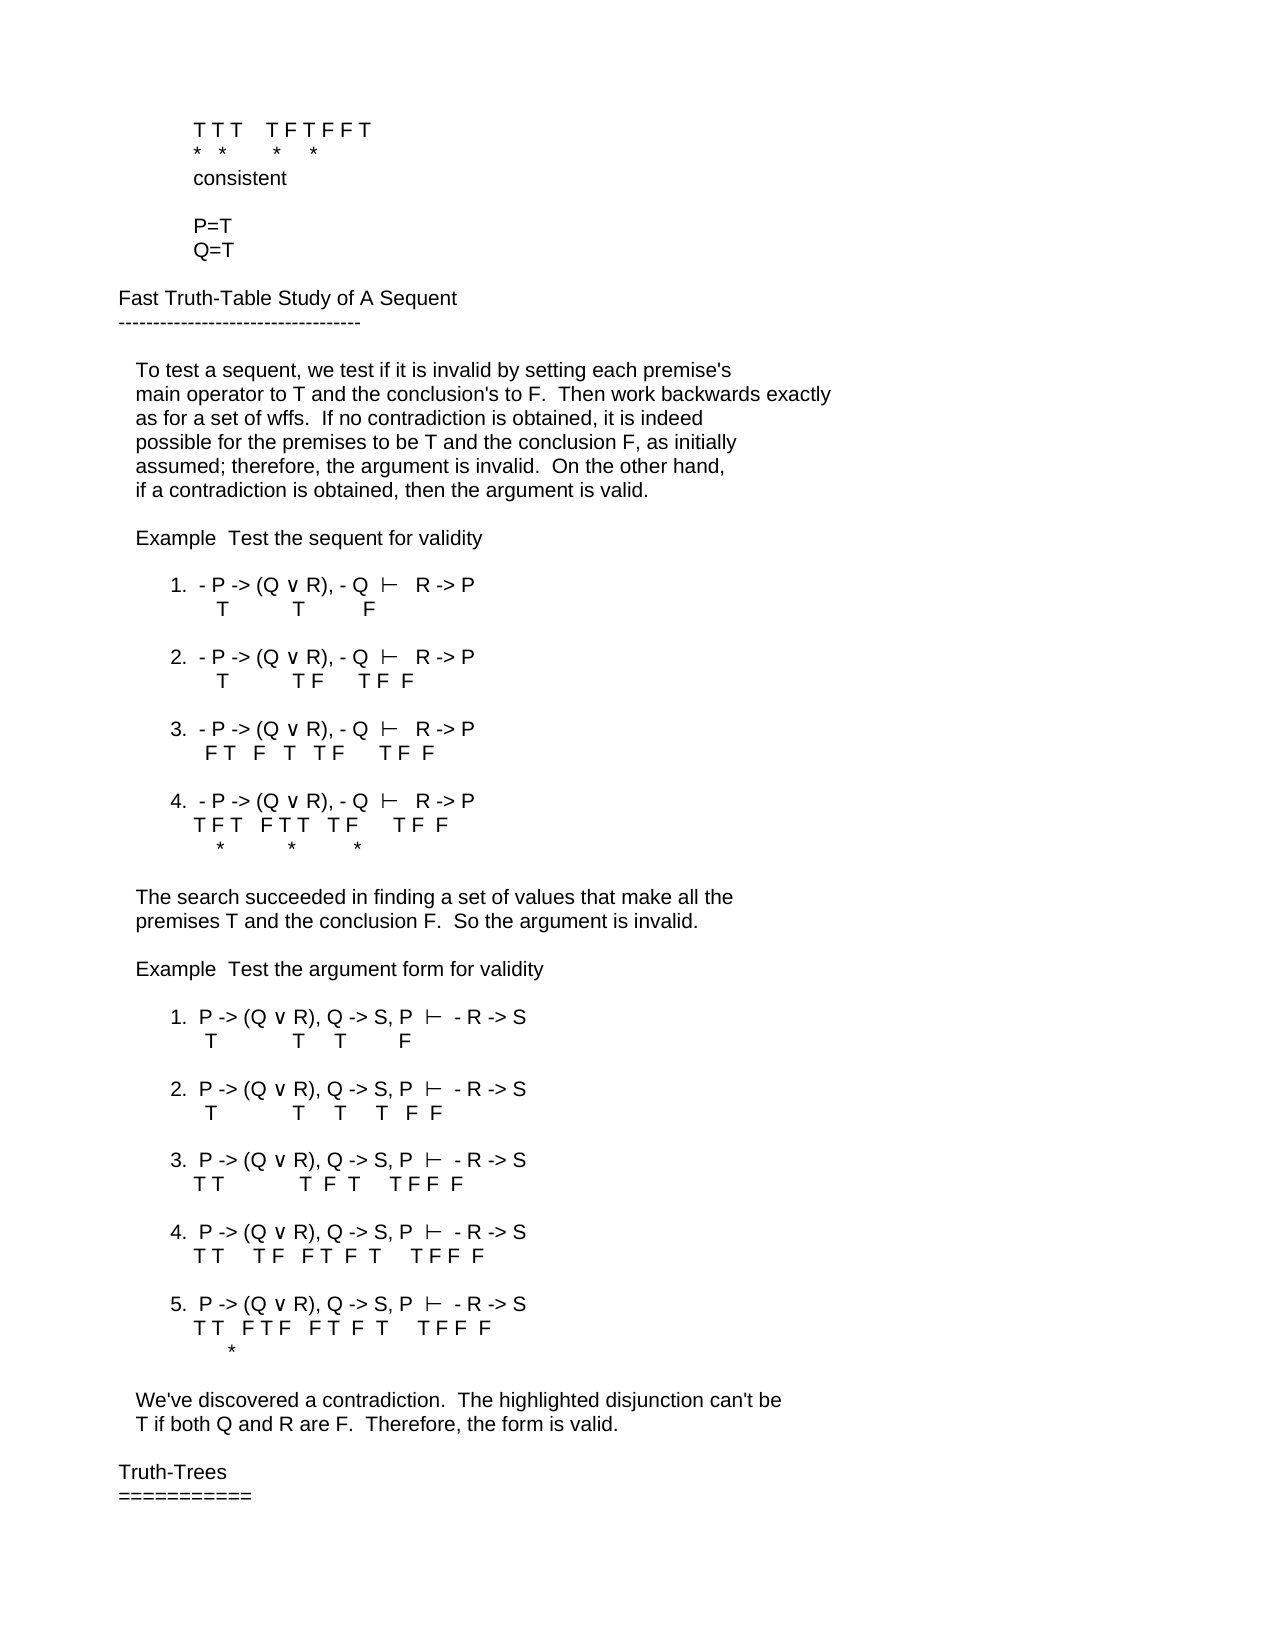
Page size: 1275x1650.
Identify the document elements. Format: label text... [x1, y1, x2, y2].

text main operator to T and the conclusion's to F. Then work backwards exactly [118, 382, 1157, 406]
text T T T F [118, 1028, 1157, 1052]
text To test a sequent, we test if it is invalid by setting each premise's [118, 358, 1157, 382]
text 3. P -> (Q ∨ R), Q -> S, P ⊢ - R -> S [118, 1148, 1157, 1172]
text as for a set of wffs. If no contradiction is obtained, it is indeed [118, 406, 1157, 429]
text 4. P -> (Q ∨ R), Q -> S, P ⊢ - R -> S [118, 1220, 1157, 1244]
text * * * * [118, 142, 1157, 166]
text 1. - P -> (Q ∨ R), - Q ⊢ R -> P [118, 573, 1157, 597]
text =========== [118, 1484, 1157, 1508]
text T T T F T T F F F [118, 1172, 1157, 1196]
text T T F T F F T F T T F F F [118, 1316, 1157, 1340]
text * * * [118, 837, 1157, 861]
text assumed; therefore, the argument is invalid. On the other hand, [118, 453, 1157, 477]
text 5. P -> (Q ∨ R), Q -> S, P ⊢ - R -> S [118, 1292, 1157, 1316]
text possible for the premises to be T and the conclusion F, as initially [118, 429, 1157, 453]
text T if both Q and R are F. Therefore, the form is valid. [118, 1412, 1157, 1436]
text The search succeeded in finding a set of values that make all the [118, 885, 1157, 909]
text T T F [118, 597, 1157, 621]
text 3. - P -> (Q ∨ R), - Q ⊢ R -> P [118, 717, 1157, 741]
text consistent [118, 166, 1157, 190]
text Q=T [118, 238, 1157, 262]
text T T F T F F [118, 669, 1157, 693]
text 1. P -> (Q ∨ R), Q -> S, P ⊢ - R -> S [118, 1004, 1157, 1028]
text Fast Truth-Table Study of A Sequent [118, 286, 1157, 310]
text T T T T F F [118, 1100, 1157, 1124]
text T F T F T T T F T F F [118, 813, 1157, 837]
text We've discovered a contradiction. The highlighted disjunction can't be [118, 1388, 1157, 1412]
text P=T [118, 214, 1157, 238]
text T T T T F T F F T [118, 118, 1157, 142]
text ----------------------------------- [118, 310, 1157, 334]
text * [118, 1340, 1157, 1364]
text 2. P -> (Q ∨ R), Q -> S, P ⊢ - R -> S [118, 1076, 1157, 1100]
text Truth-Trees [118, 1460, 1157, 1484]
text 4. - P -> (Q ∨ R), - Q ⊢ R -> P [118, 789, 1157, 813]
text 2. - P -> (Q ∨ R), - Q ⊢ R -> P [118, 645, 1157, 669]
text if a contradiction is obtained, then the argument is valid. [118, 477, 1157, 501]
text F T F T T F T F F [118, 741, 1157, 765]
text T T T F F T F T T F F F [118, 1244, 1157, 1268]
text Example Test the sequent for validity [118, 525, 1157, 549]
text Example Test the argument form for validity [118, 957, 1157, 981]
text premises T and the conclusion F. So the argument is invalid. [118, 909, 1157, 933]
